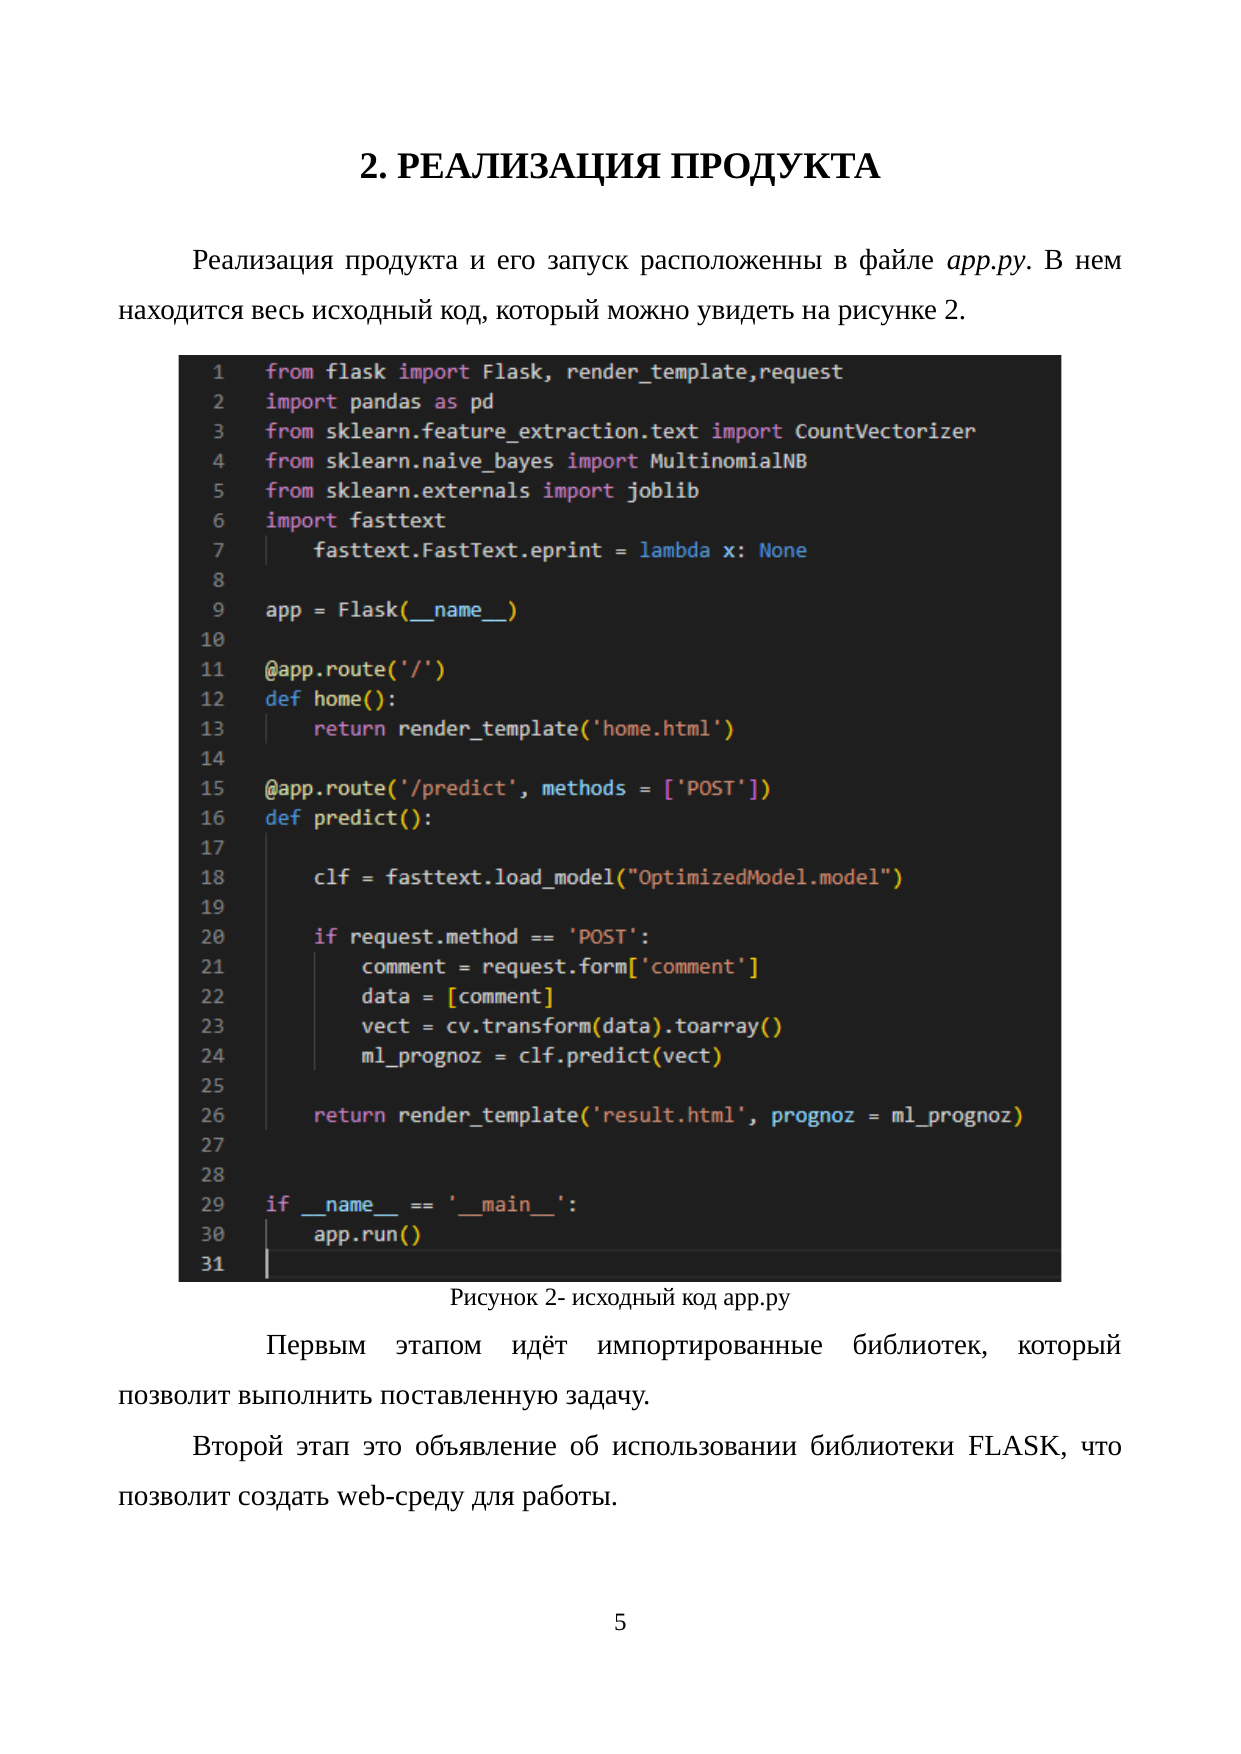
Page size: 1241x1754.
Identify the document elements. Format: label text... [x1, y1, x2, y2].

text Реализация продукта и его запуск расположенны в файле app.py. В нем находится весь исходный код, который можно увидеть на рисунке 2. [118, 242, 1122, 326]
text Первым этапом идёт импортированные библиотек, который позволит выполнить поставленную задачу. [118, 342, 1122, 1411]
subtitle 2. РЕАЛИЗАЦИЯ ПРОДУКТА [118, 143, 1122, 186]
text Второй этап это объявление об использовании библиотеки FLASK, что позволит создать web-среду для работы. [118, 1428, 1122, 1512]
picture [178, 355, 1062, 1282]
text Рисунок 2- исходный код app.py [179, 1282, 1062, 1310]
